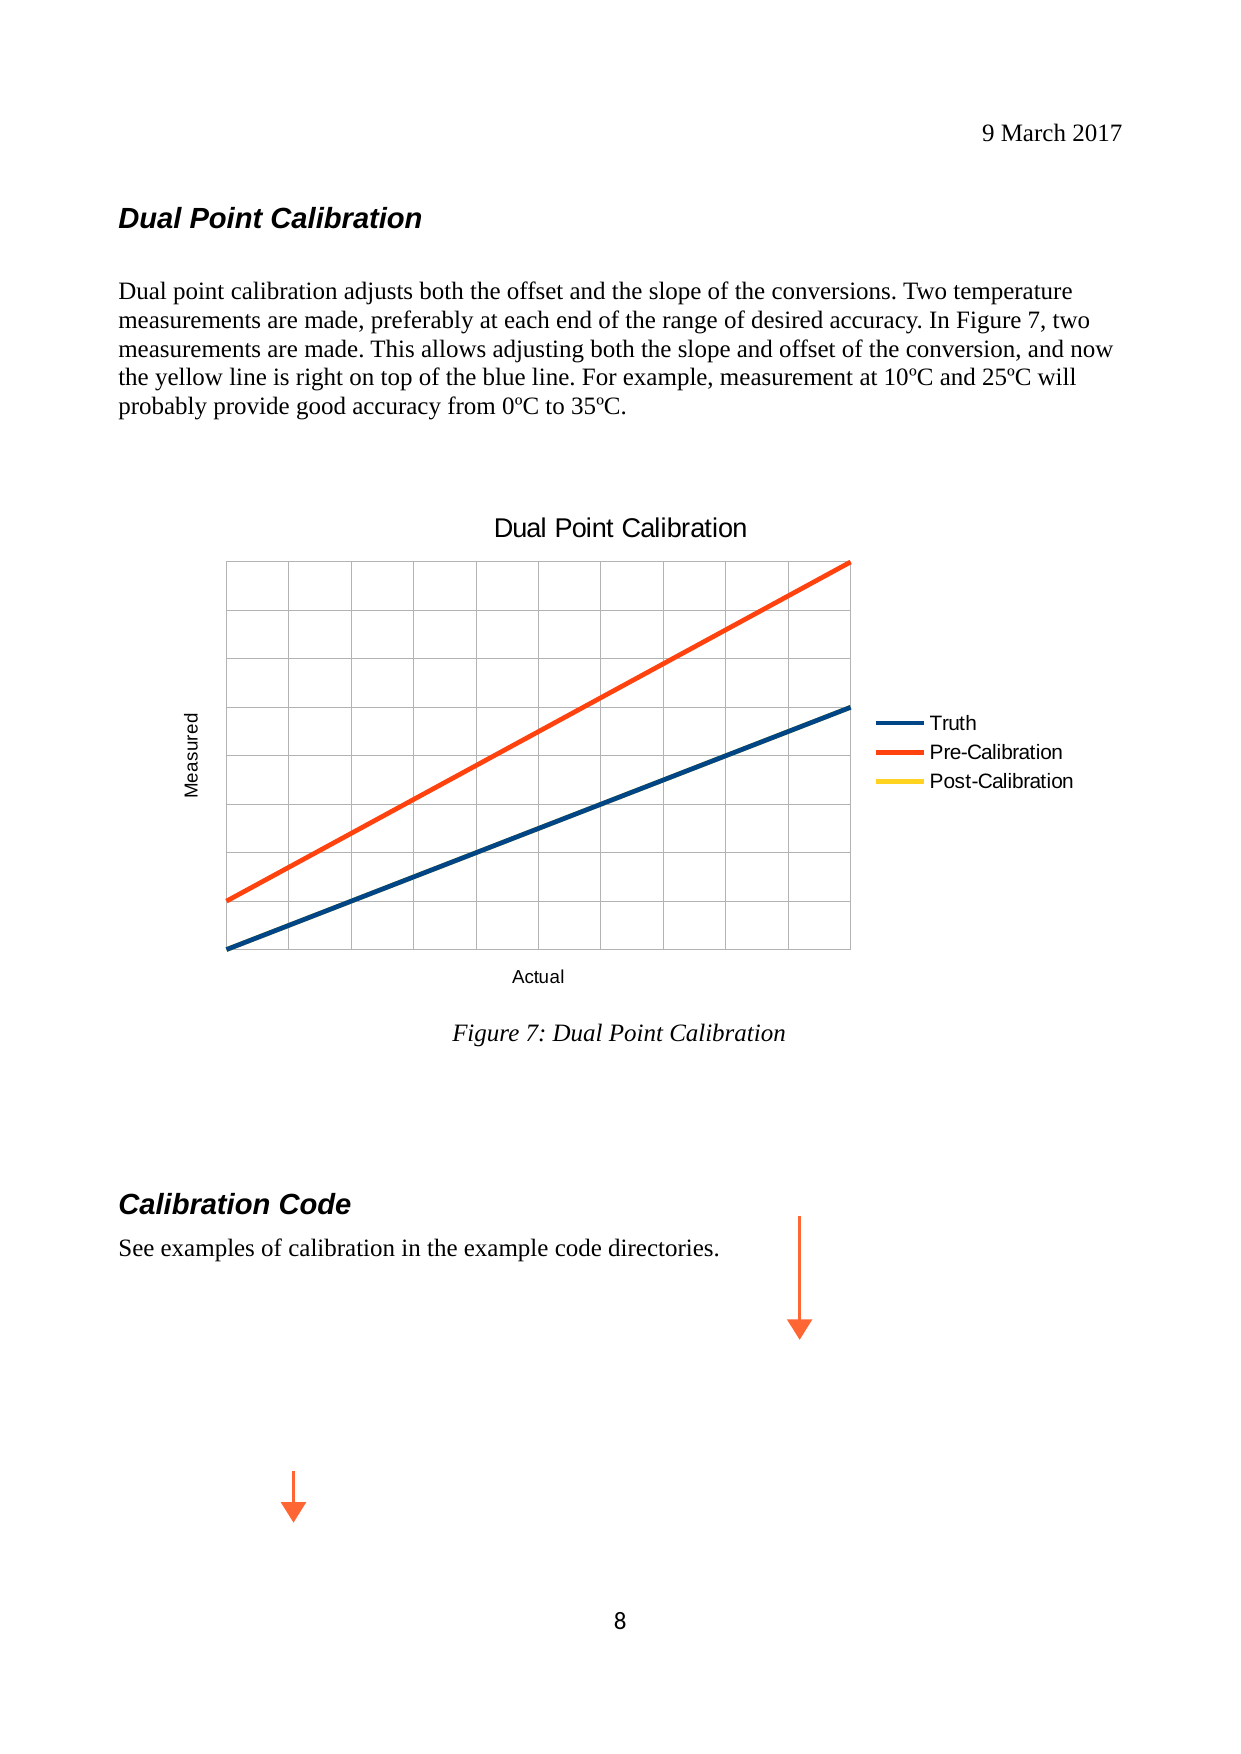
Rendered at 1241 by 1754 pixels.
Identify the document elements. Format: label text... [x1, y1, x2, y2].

text Figure 7: Dual Point Calibration [148, 1019, 1092, 1047]
subtitle Calibration Code [118, 1187, 1122, 1221]
subtitle Dual Point Calibration [118, 201, 1122, 235]
text See examples of calibration in the example code directories. [118, 1233, 798, 1262]
text Dual point calibration adjusts both the offset and the slope of the conversions. Two temperature measurements are made, preferably at each end of the range of desired accuracy. In Figure 7, two measurements are made. This allows adjusting both the slope and offset of the conversion, and now the yellow line is right on top of the blue line. For example, measurement at 10ºC and 25ºC will probably provide good accuracy from 0ºC to 35ºC. [118, 276, 1122, 420]
text [801, 1233, 1122, 1262]
